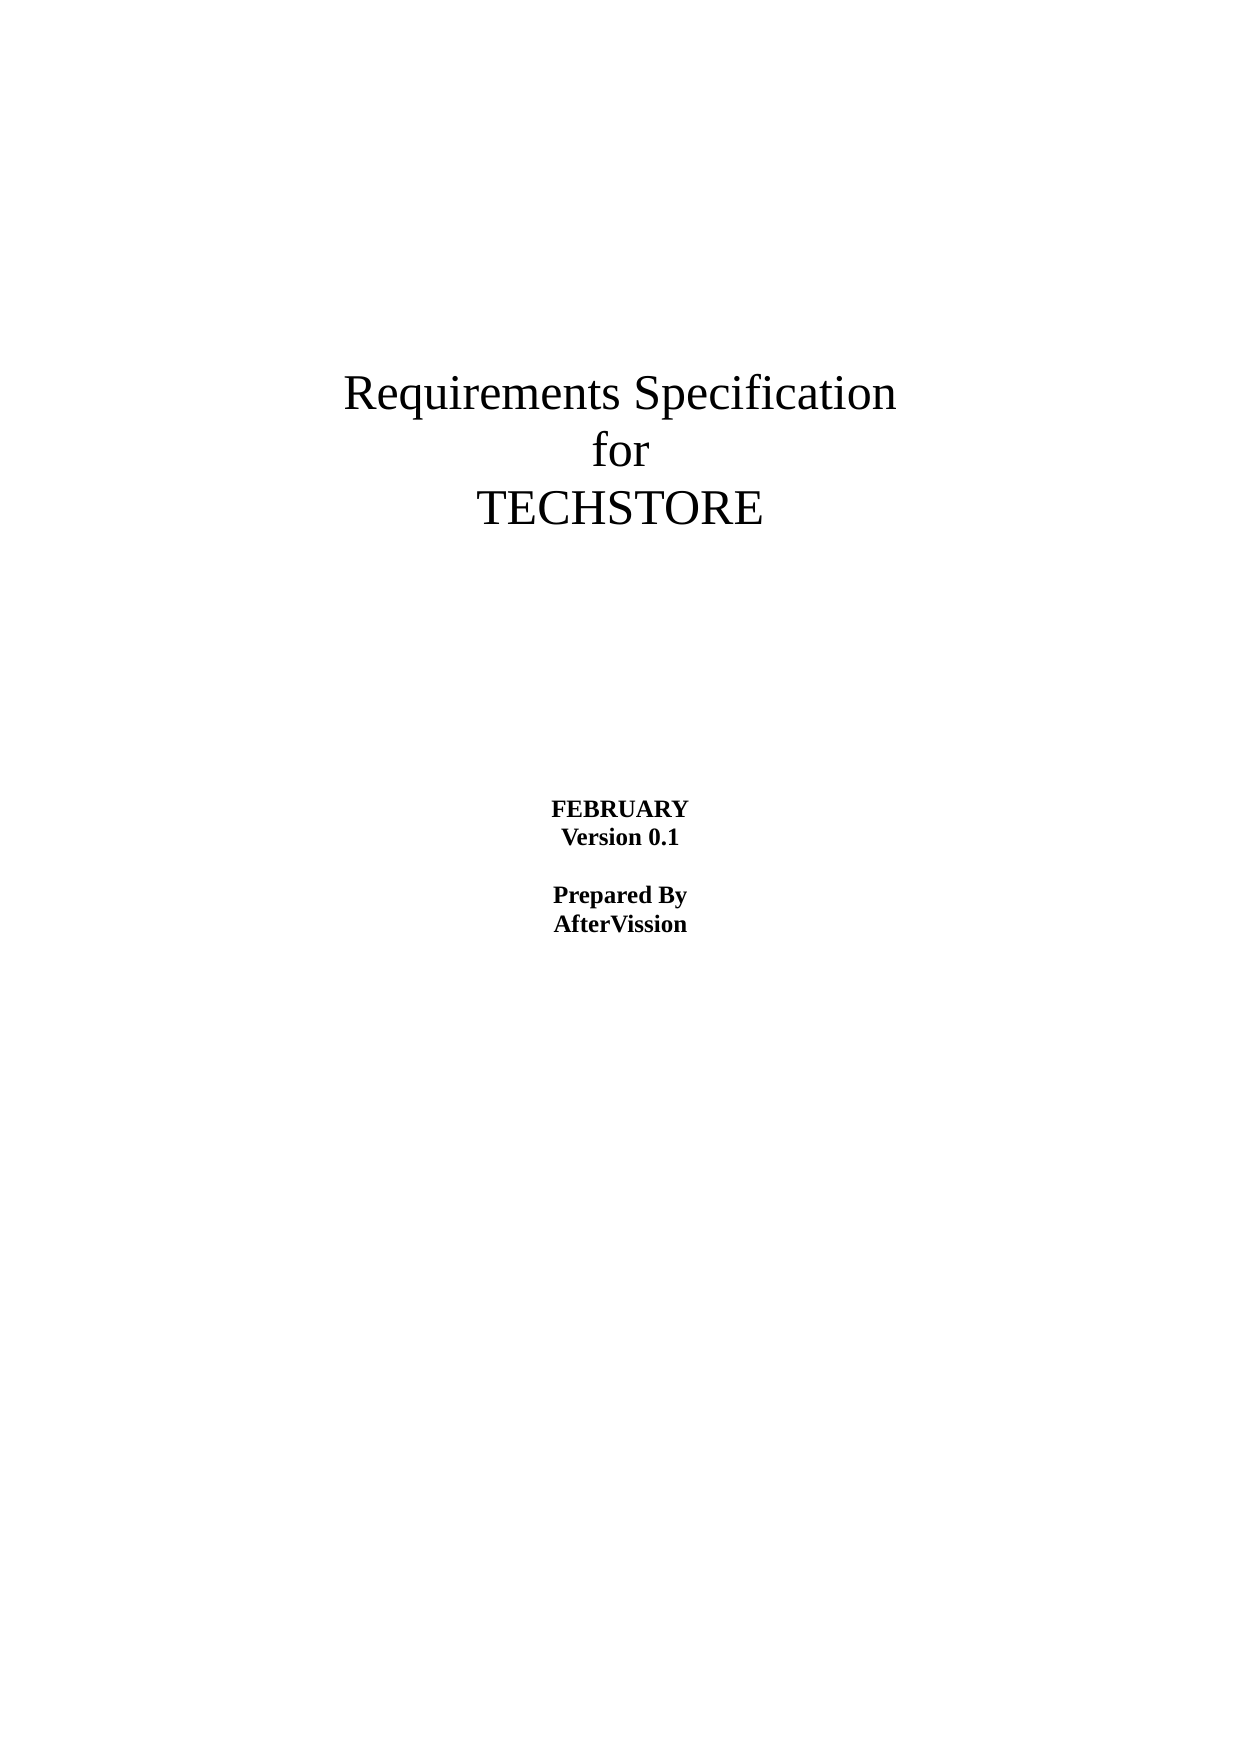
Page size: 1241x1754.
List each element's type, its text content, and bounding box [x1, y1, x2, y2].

text AfterVission [118, 909, 1122, 937]
text FEBRUARY [118, 794, 1122, 822]
text Requirements Specification [118, 362, 1122, 420]
text Version 0.1 [118, 822, 1122, 851]
text TECHSTORE [118, 477, 1122, 535]
text Prepared By [118, 880, 1122, 909]
text for [118, 420, 1122, 477]
